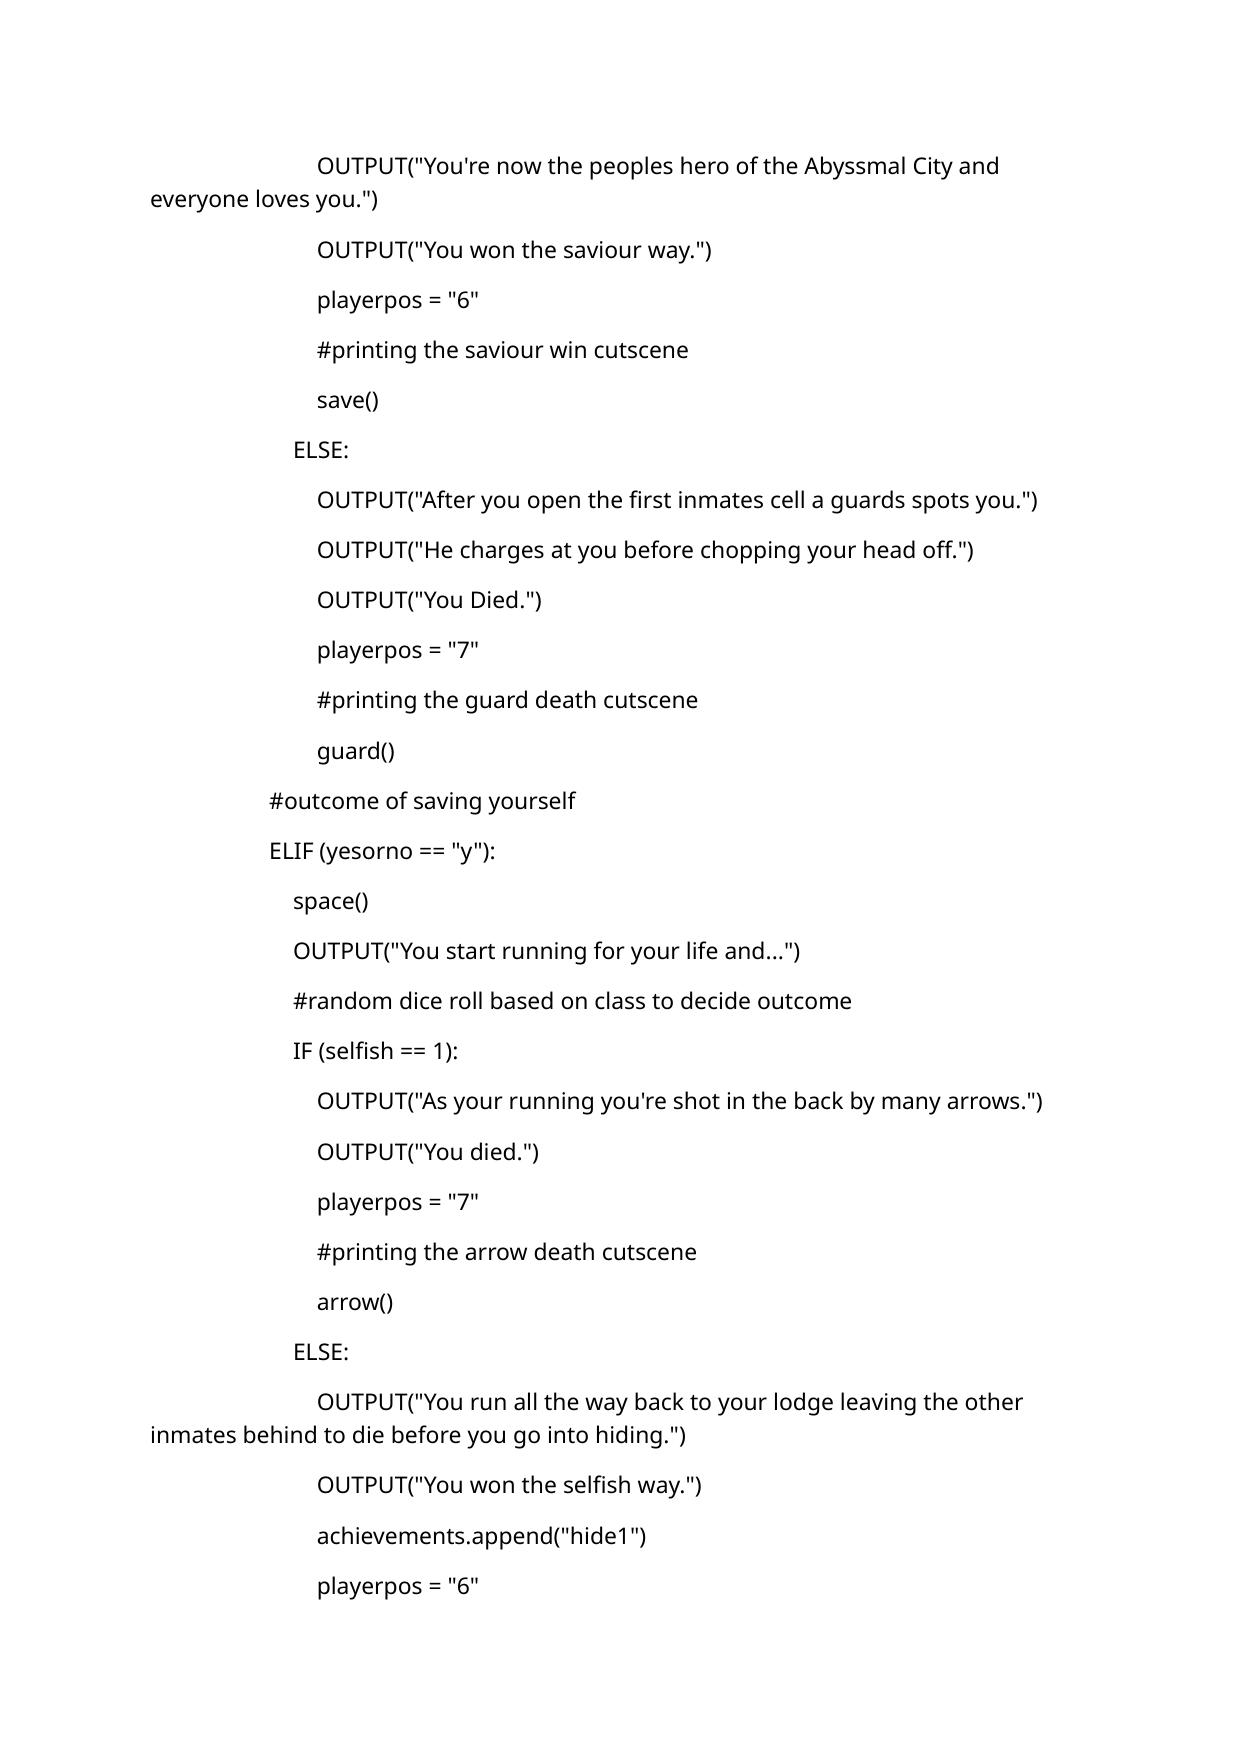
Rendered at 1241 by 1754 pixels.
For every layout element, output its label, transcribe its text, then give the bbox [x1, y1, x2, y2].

text guard() [150, 734, 1090, 766]
text OUTPUT("You run all the way back to your lodge leaving the other inmates behind to die before you go into hiding.") [150, 1386, 1090, 1451]
text OUTPUT("You Died.") [150, 584, 1090, 616]
text arrow() [150, 1286, 1090, 1317]
text OUTPUT("You died.") [150, 1135, 1090, 1167]
text #printing the guard death cutscene [150, 684, 1090, 716]
text OUTPUT("You won the saviour way.") [150, 233, 1090, 265]
text OUTPUT("You won the selfish way.") [150, 1469, 1090, 1501]
text OUTPUT("You start running for your life and...") [150, 935, 1090, 966]
text playerpos = "7" [150, 1186, 1090, 1217]
text playerpos = "6" [150, 284, 1090, 315]
text playerpos = "7" [150, 634, 1090, 666]
text ELSE: [150, 1336, 1090, 1367]
text #outcome of saving yourself [150, 785, 1090, 816]
text OUTPUT("He charges at you before chopping your head off.") [150, 534, 1090, 565]
text OUTPUT("As your running you're shot in the back by many arrows.") [150, 1085, 1090, 1117]
text IF (selfish == 1): [150, 1035, 1090, 1066]
text #random dice roll based on class to decide outcome [150, 985, 1090, 1016]
text ELIF (yesorno == "y"): [150, 835, 1090, 866]
text OUTPUT("After you open the first inmates cell a guards spots you.") [150, 484, 1090, 515]
text OUTPUT("You're now the peoples hero of the Abyssmal City and everyone loves you.") [150, 150, 1090, 215]
text ELSE: [150, 434, 1090, 465]
text save() [150, 384, 1090, 415]
text achievements.append("hide1") [150, 1519, 1090, 1551]
text #printing the saviour win cutscene [150, 334, 1090, 365]
text #printing the arrow death cutscene [150, 1236, 1090, 1267]
text playerpos = "6" [150, 1570, 1090, 1601]
text space() [150, 885, 1090, 916]
